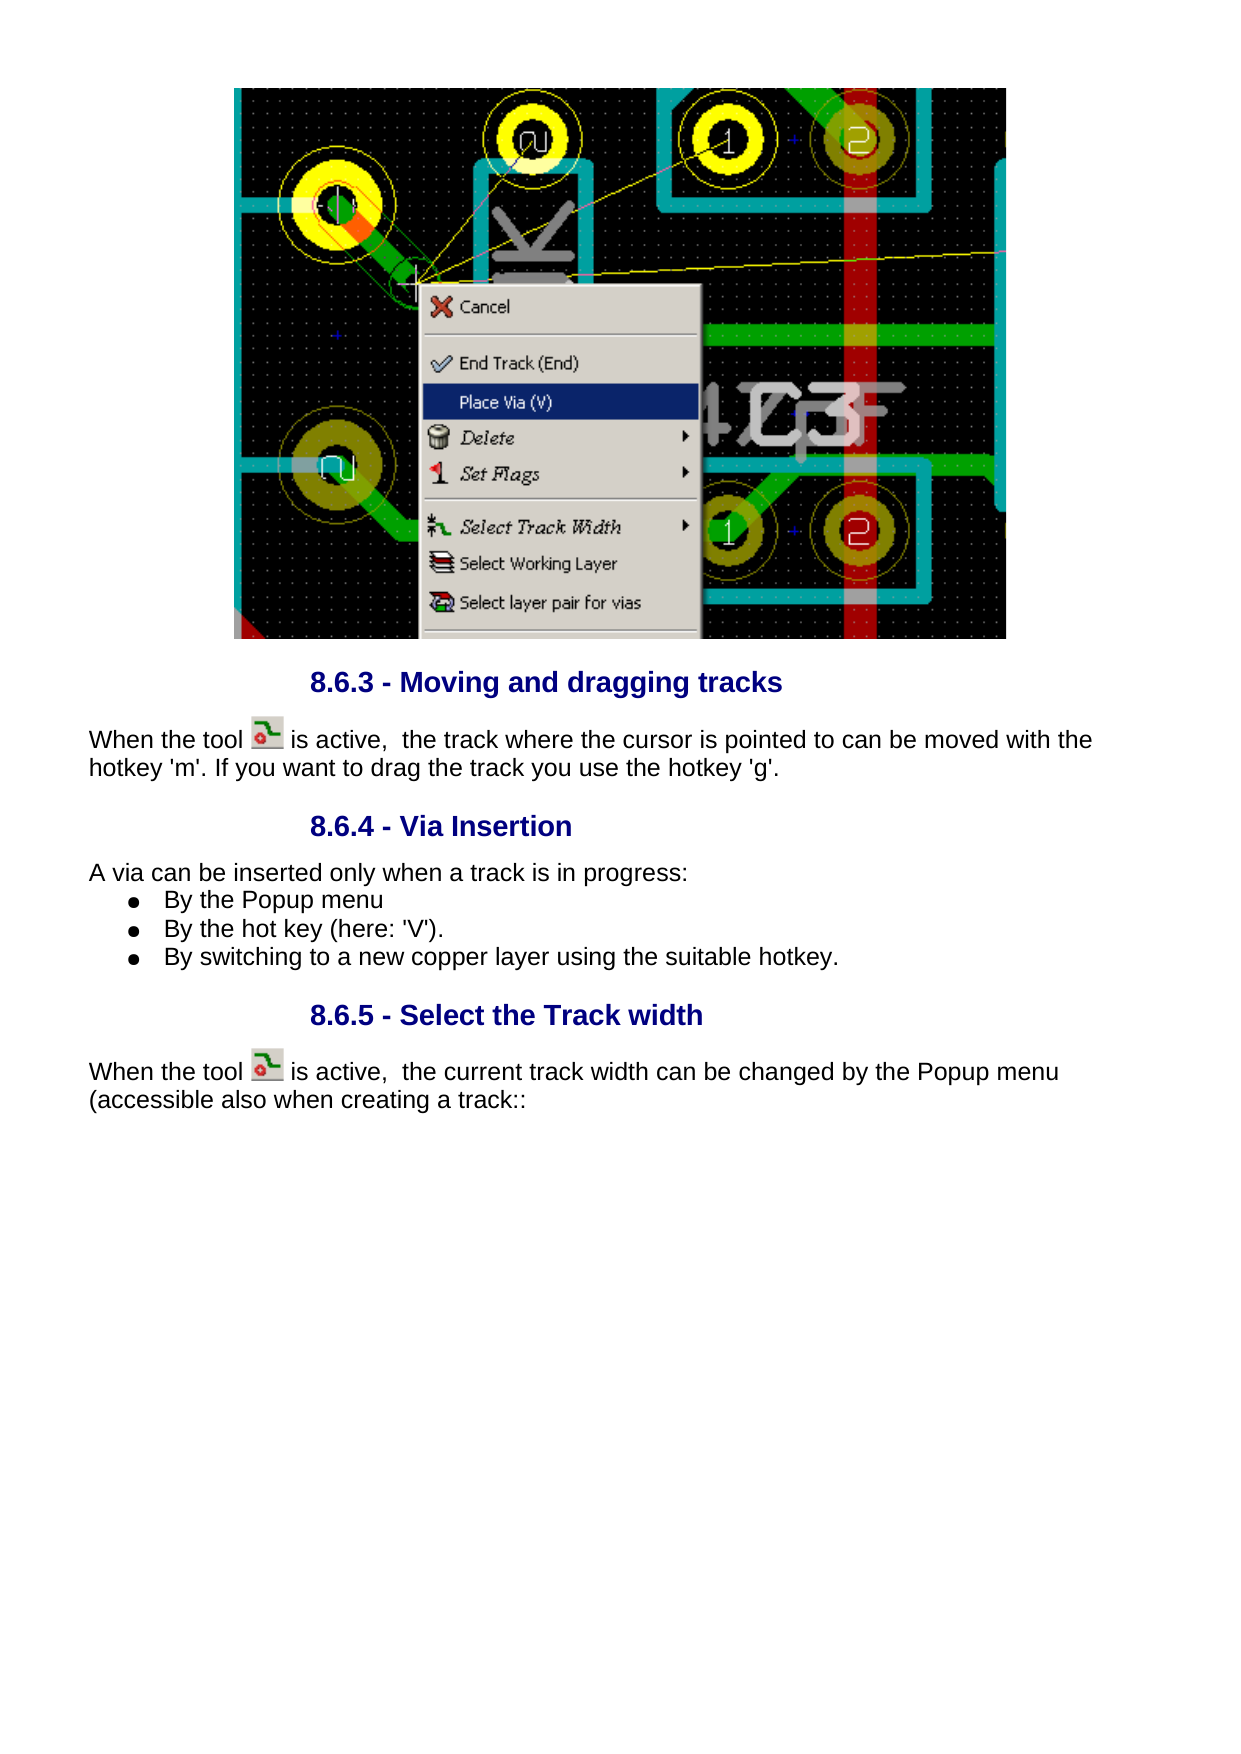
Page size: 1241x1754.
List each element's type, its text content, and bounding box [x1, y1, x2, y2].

text A via can be inserted only when a track is in progress: [88, 858, 1152, 886]
subtitle Select the Track width [236, 998, 1152, 1031]
list By switching to a new copper layer using the suitable hotkey. [126, 942, 1152, 971]
subtitle Moving and dragging tracks [236, 666, 1152, 699]
picture [234, 88, 1007, 639]
picture [250, 1047, 284, 1081]
text When the tool is active, the current track width can be changed by the Popup menu (accessible also when creating a track:: [88, 1047, 1152, 1114]
picture [250, 715, 284, 749]
list By the hot key (here: 'V'). [126, 914, 1152, 942]
list By the Popup menu [126, 886, 1152, 914]
subtitle Via Insertion [236, 810, 1152, 842]
text When the tool is active, the track where the cursor is pointed to can be moved with the hotkey 'm'. If you want to drag the track you use the hotkey 'g'. [88, 715, 1152, 782]
